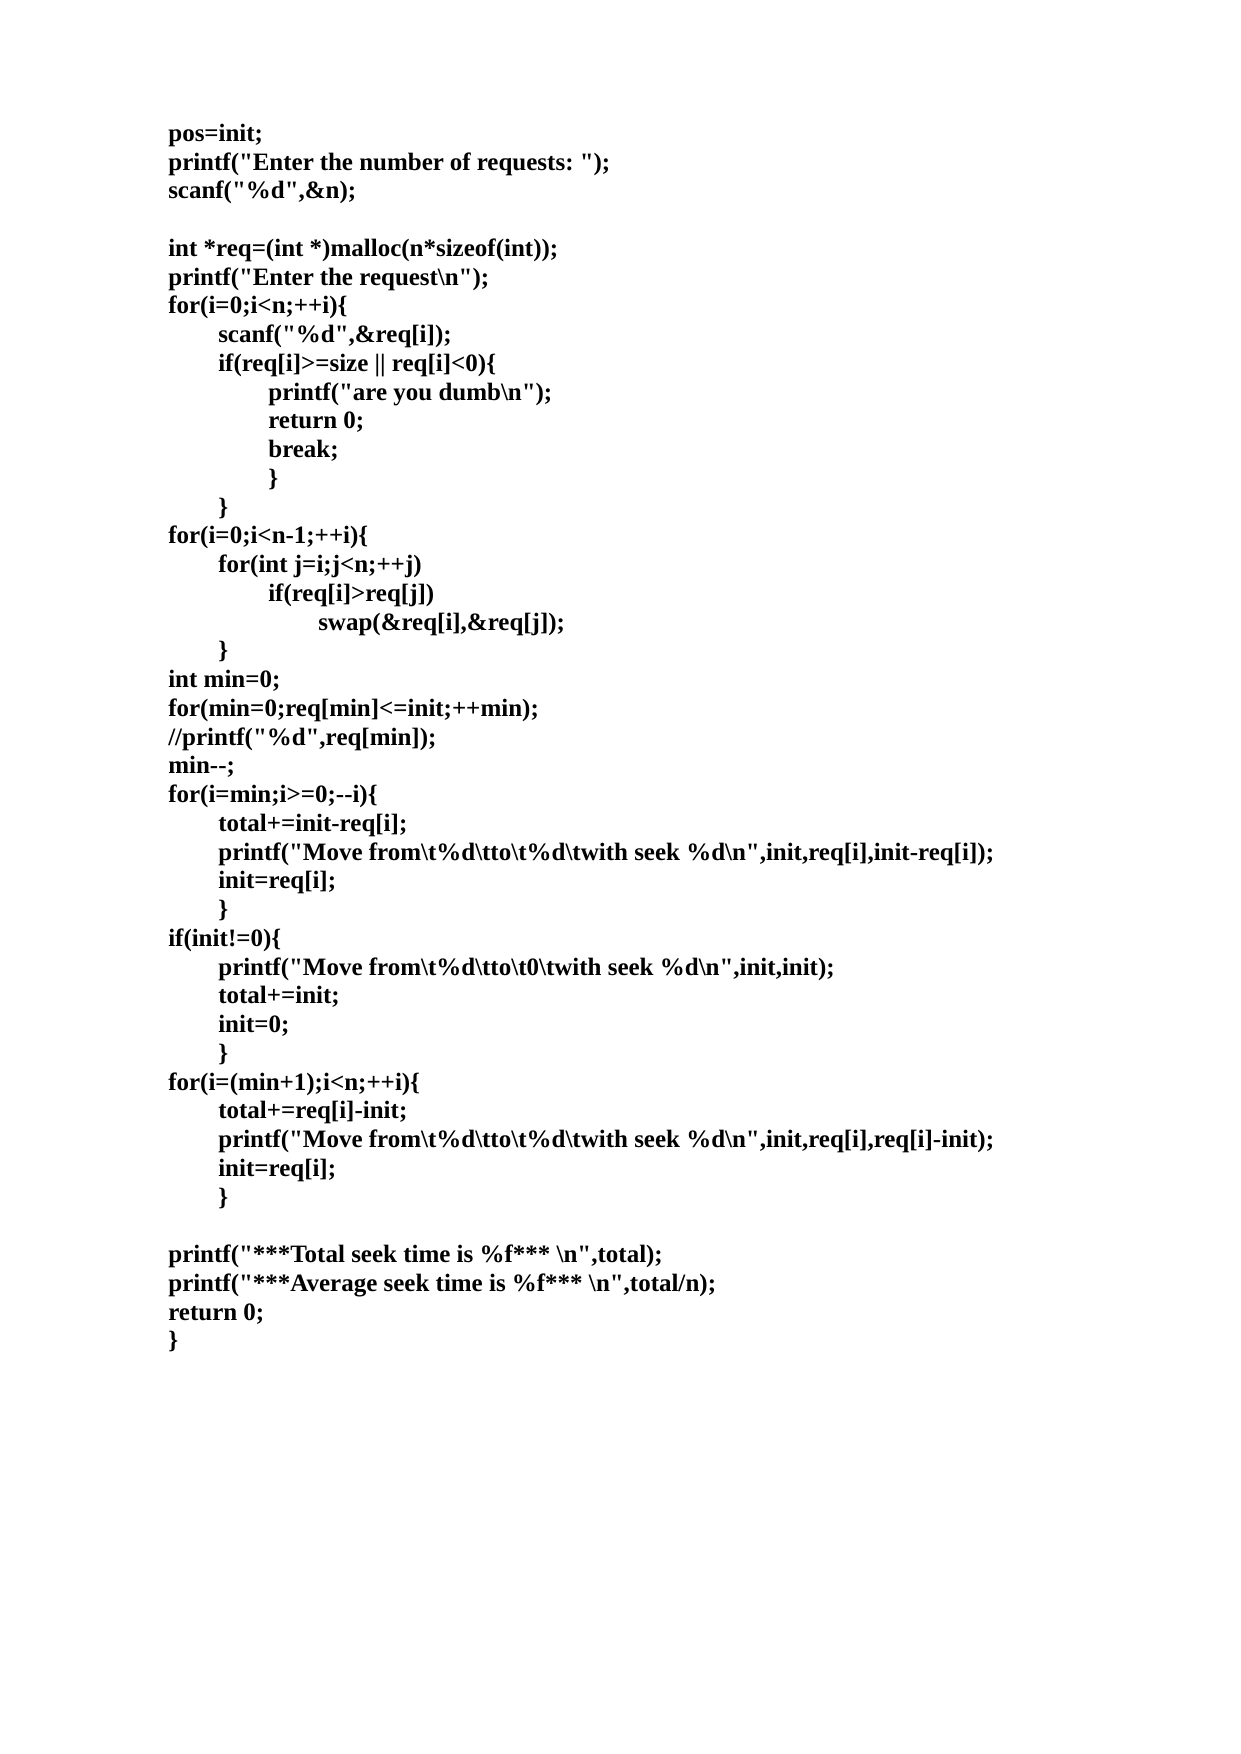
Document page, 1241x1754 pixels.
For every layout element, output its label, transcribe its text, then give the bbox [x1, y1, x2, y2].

text break; [118, 434, 1122, 463]
text } [118, 463, 1122, 492]
text scanf("%d",&req[i]); [118, 319, 1122, 348]
text if(req[i]>req[j]) [118, 578, 1122, 607]
text total+=init; [118, 981, 1122, 1009]
text for(int j=i;j<n;++j) [118, 549, 1122, 578]
text swap(&req[i],&req[j]); [118, 607, 1122, 636]
text for(i=0;i<n;++i){ [118, 291, 1122, 319]
text init=0; [118, 1009, 1122, 1038]
text } [118, 492, 1122, 521]
text for(i=min;i>=0;--i){ [118, 779, 1122, 808]
text printf("Enter the request\n"); [118, 262, 1122, 291]
text total+=init-req[i]; [118, 808, 1122, 837]
text for(i=(min+1);i<n;++i){ [118, 1067, 1122, 1096]
text printf("Move from\t%d\tto\t%d\twith seek %d\n",init,req[i],req[i]-init); [118, 1124, 1122, 1153]
text if(init!=0){ [118, 923, 1122, 952]
text scanf("%d",&n); [118, 176, 1122, 204]
text return 0; [118, 1297, 1122, 1326]
text min--; [118, 751, 1122, 779]
text printf("***Total seek time is %f*** \n",total); [118, 1239, 1122, 1268]
text init=req[i]; [118, 1153, 1122, 1182]
text printf("Move from\t%d\tto\t%d\twith seek %d\n",init,req[i],init-req[i]); [118, 837, 1122, 866]
text } [118, 1038, 1122, 1067]
text init=req[i]; [118, 866, 1122, 894]
text printf("Enter the number of requests: "); [118, 147, 1122, 176]
text int min=0; [118, 664, 1122, 693]
text printf("***Average seek time is %f*** \n",total/n); [118, 1268, 1122, 1297]
text pos=init; [118, 118, 1122, 147]
text printf("Move from\t%d\tto\t0\twith seek %d\n",init,init); [118, 952, 1122, 981]
text printf("are you dumb\n"); [118, 377, 1122, 406]
text } [118, 1182, 1122, 1211]
text } [118, 1326, 1122, 1354]
text if(req[i]>=size || req[i]<0){ [118, 348, 1122, 377]
text for(min=0;req[min]<=init;++min); [118, 693, 1122, 722]
text total+=req[i]-init; [118, 1096, 1122, 1124]
text } [118, 894, 1122, 923]
text } [118, 636, 1122, 664]
text return 0; [118, 406, 1122, 434]
text int *req=(int *)malloc(n*sizeof(int)); [118, 233, 1122, 262]
text for(i=0;i<n-1;++i){ [118, 521, 1122, 549]
text //printf("%d",req[min]); [118, 722, 1122, 751]
